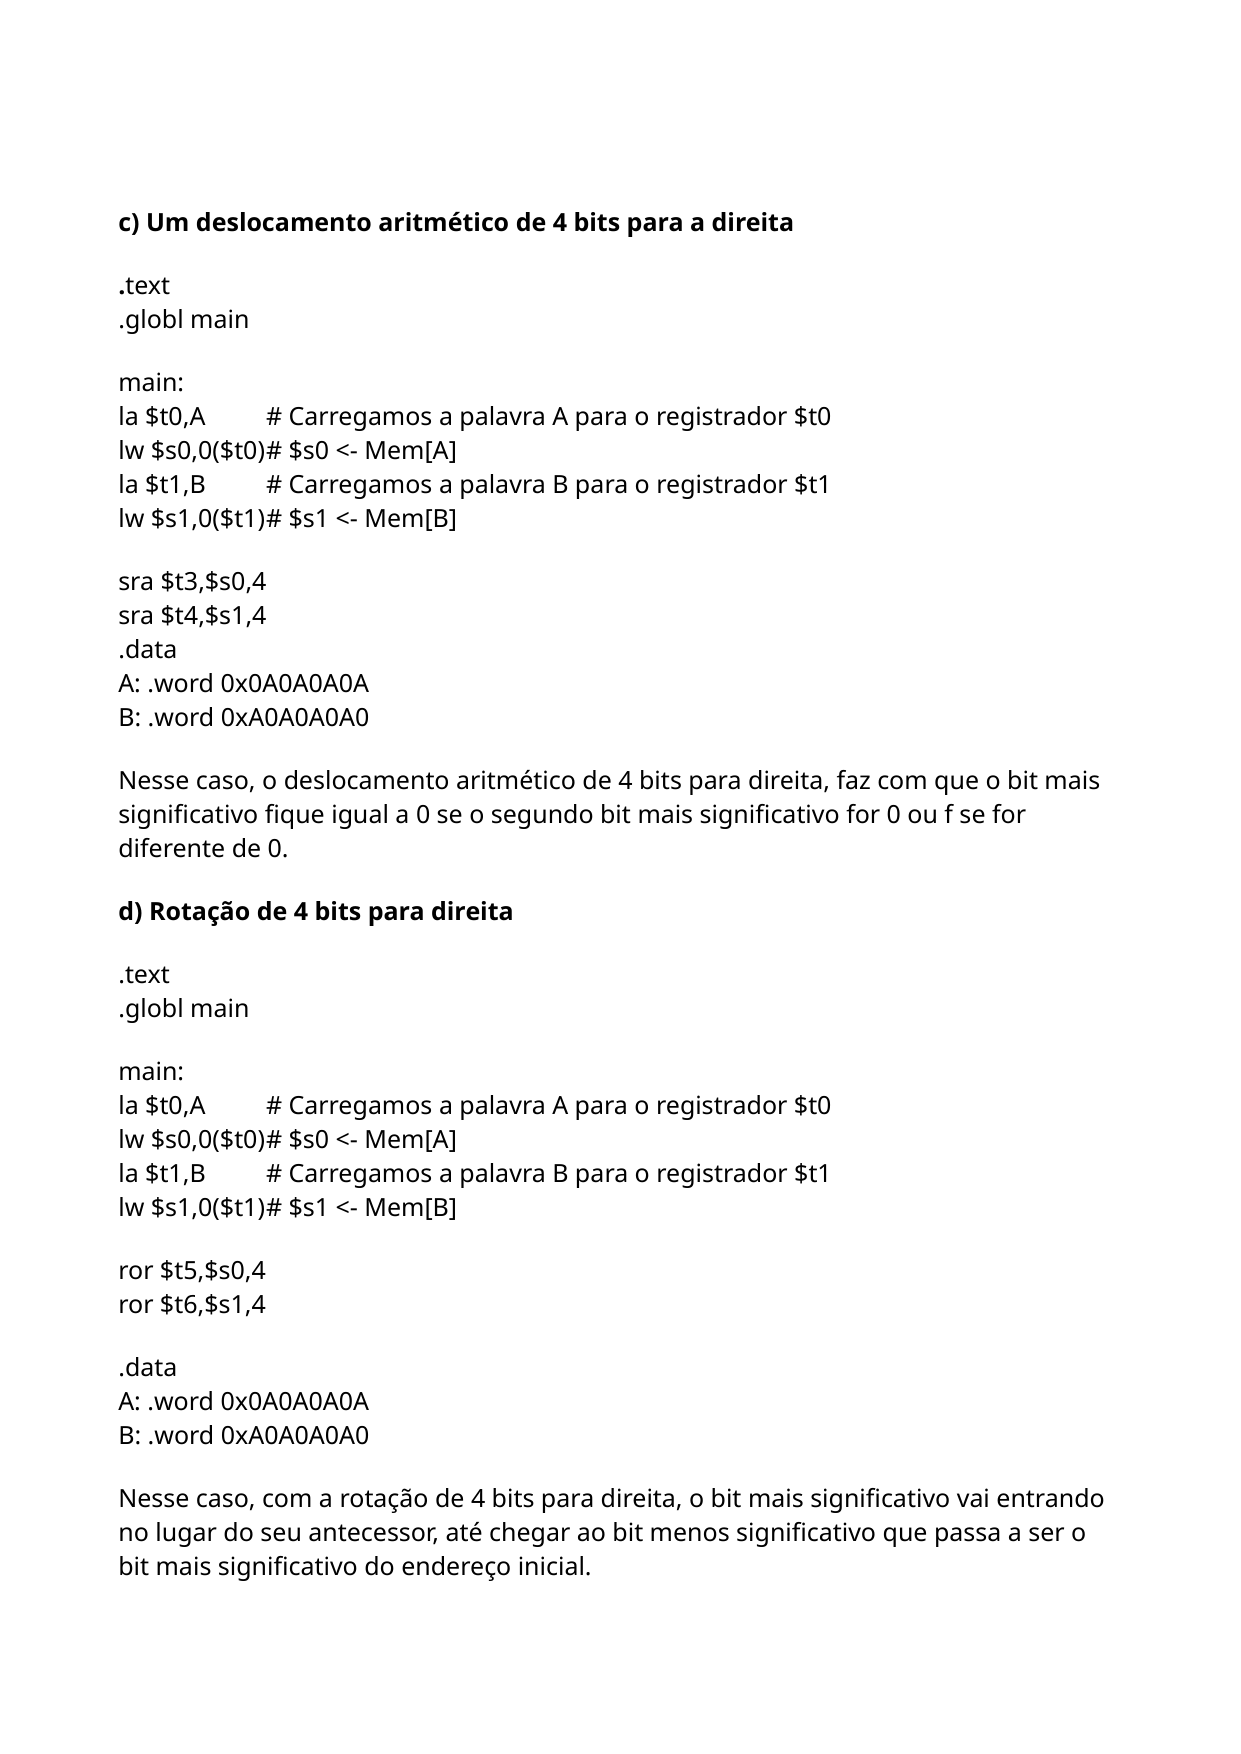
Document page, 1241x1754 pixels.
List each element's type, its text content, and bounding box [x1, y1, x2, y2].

text main: [118, 1053, 1122, 1088]
text Nesse caso, com a rotação de 4 bits para direita, o bit mais significativo vai entrando no lugar do seu antecessor, até chegar ao bit menos significativo que passa a ser o bit mais significativo do endereço inicial. [118, 1480, 1122, 1583]
text ror $t5,$s0,4 [118, 1253, 1122, 1287]
text .text [118, 957, 1122, 991]
text ror $t6,$s1,4 [118, 1287, 1122, 1321]
text .data [118, 632, 1122, 666]
text lw $s1,0($t1) # $s1 <- Mem[B] [118, 501, 1122, 535]
text main: [118, 365, 1122, 399]
text lw $s1,0($t1) # $s1 <- Mem[B] [118, 1190, 1122, 1224]
text .text [118, 268, 1122, 302]
text .globl main [118, 302, 1122, 336]
text .data [118, 1349, 1122, 1383]
text lw $s0,0($t0) # $s0 <- Mem[A] [118, 1122, 1122, 1156]
text la $t1,B # Carregamos a palavra B para o registrador $t1 [118, 467, 1122, 501]
text d) Rotação de 4 bits para direita [118, 894, 1122, 928]
text c) Um deslocamento aritmético de 4 bits para a direita [118, 205, 1122, 239]
text la $t0,A # Carregamos a palavra A para o registrador $t0 [118, 1088, 1122, 1122]
text .globl main [118, 991, 1122, 1025]
text B: .word 0xA0A0A0A0 [118, 700, 1122, 734]
text Nesse caso, o deslocamento aritmético de 4 bits para direita, faz com que o bit mais significativo fique igual a 0 se o segundo bit mais significativo for 0 ou f se for diferente de 0. [118, 763, 1122, 865]
text A: .word 0x0A0A0A0A [118, 1383, 1122, 1418]
text la $t1,B # Carregamos a palavra B para o registrador $t1 [118, 1156, 1122, 1190]
text A: .word 0x0A0A0A0A [118, 666, 1122, 700]
text sra $t4,$s1,4 [118, 598, 1122, 632]
text la $t0,A # Carregamos a palavra A para o registrador $t0 [118, 399, 1122, 433]
text sra $t3,$s0,4 [118, 564, 1122, 598]
text lw $s0,0($t0) # $s0 <- Mem[A] [118, 433, 1122, 467]
text B: .word 0xA0A0A0A0 [118, 1418, 1122, 1452]
